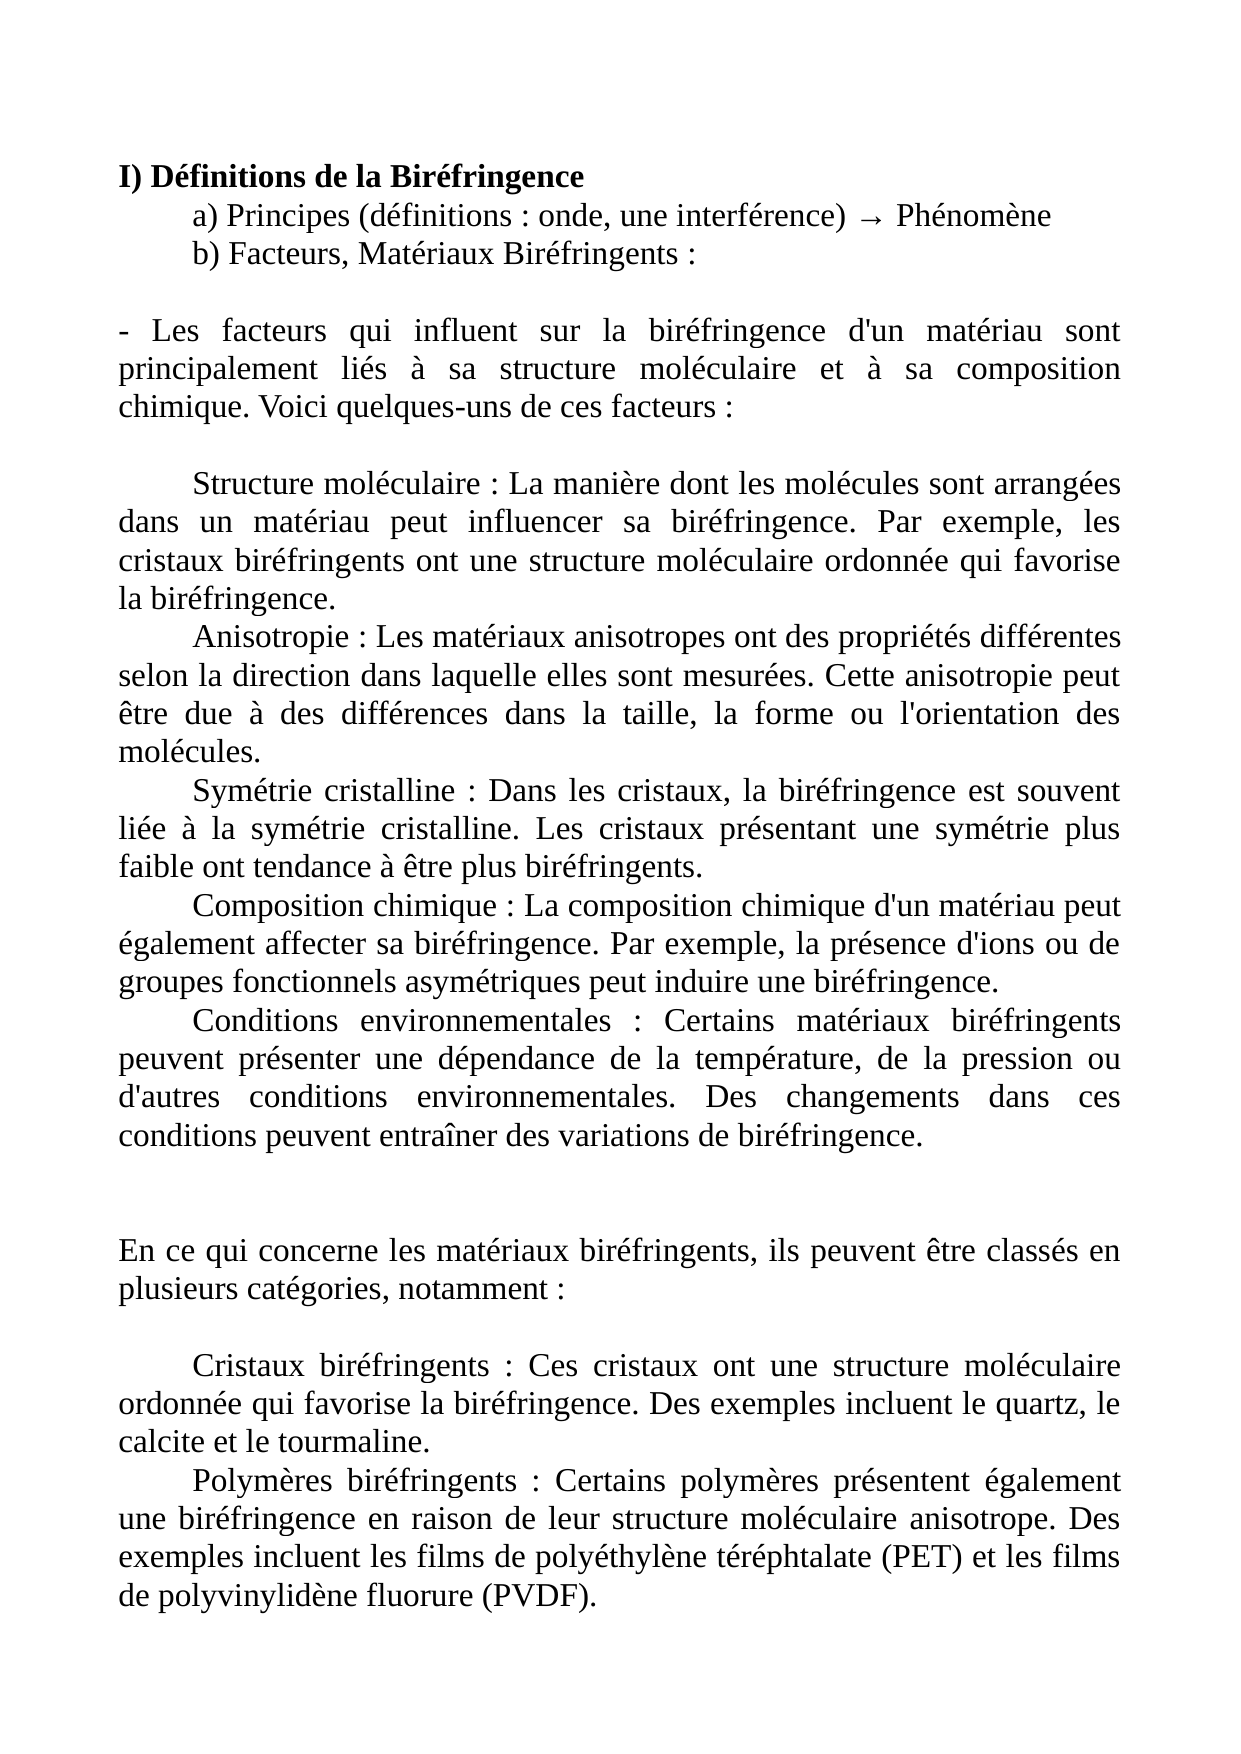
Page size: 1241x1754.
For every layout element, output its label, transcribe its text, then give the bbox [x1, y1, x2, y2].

text Polymères biréfringents : Certains polymères présentent également une biréfringence en raison de leur structure moléculaire anisotrope. Des exemples incluent les films de polyéthylène téréphtalate (PET) et les films de polyvinylidène fluorure (PVDF). [118, 1460, 1122, 1613]
text I) Définitions de la Biréfringence [118, 156, 1122, 195]
text En ce qui concerne les matériaux biréfringents, ils peuvent être classés en plusieurs catégories, notamment : [118, 1230, 1122, 1306]
text Composition chimique : La composition chimique d'un matériau peut également affecter sa biréfringence. Par exemple, la présence d'ions ou de groupes fonctionnels asymétriques peut induire une biréfringence. [118, 885, 1122, 1000]
text Conditions environnementales : Certains matériaux biréfringents peuvent présenter une dépendance de la température, de la pression ou d'autres conditions environnementales. Des changements dans ces conditions peuvent entraîner des variations de biréfringence. [118, 1000, 1122, 1153]
text Cristaux biréfringents : Ces cristaux ont une structure moléculaire ordonnée qui favorise la biréfringence. Des exemples incluent le quartz, le calcite et le tourmaline. [118, 1345, 1122, 1460]
text Symétrie cristalline : Dans les cristaux, la biréfringence est souvent liée à la symétrie cristalline. Les cristaux présentant une symétrie plus faible ont tendance à être plus biréfringents. [118, 770, 1122, 885]
text - Les facteurs qui influent sur la biréfringence d'un matériau sont principalement liés à sa structure moléculaire et à sa composition chimique. Voici quelques-uns de ces facteurs : [118, 310, 1122, 425]
text Structure moléculaire : La manière dont les molécules sont arrangées dans un matériau peut influencer sa biréfringence. Par exemple, les cristaux biréfringents ont une structure moléculaire ordonnée qui favorise la biréfringence. [118, 463, 1122, 616]
text Anisotropie : Les matériaux anisotropes ont des propriétés différentes selon la direction dans laquelle elles sont mesurées. Cette anisotropie peut être due à des différences dans la taille, la forme ou l'orientation des molécules. [118, 616, 1122, 770]
text b) Facteurs, Matériaux Biréfringents : [118, 233, 1122, 271]
text a) Principes (définitions : onde, une interférence) → Phénomène [118, 195, 1122, 233]
